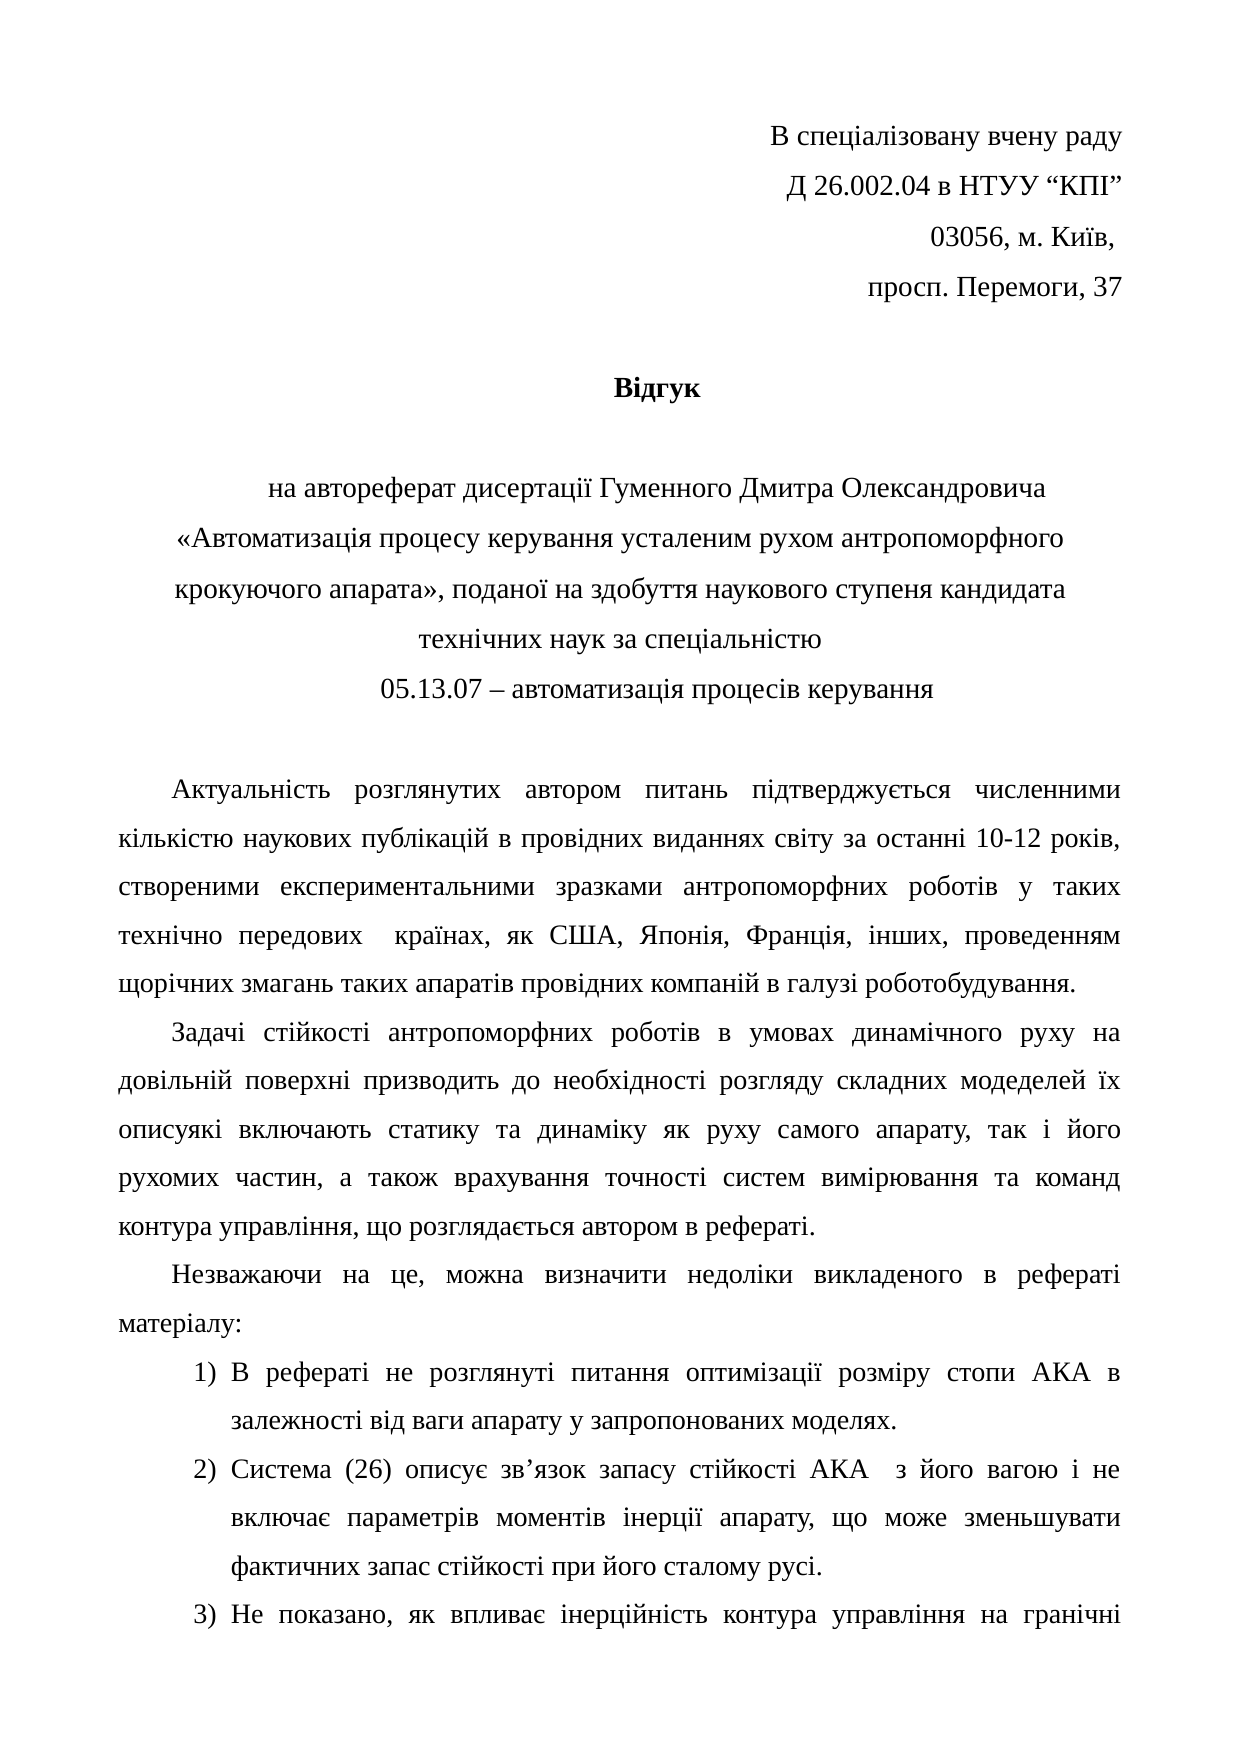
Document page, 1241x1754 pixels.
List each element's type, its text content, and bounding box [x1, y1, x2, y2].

list Система (26) описує зв’язок запасу стійкості АКА з його вагою і не включає параметрів моментів інерції апарату, що може зменьшувати фактичних запас стійкості при його сталому русі. [193, 1452, 1122, 1581]
text на автореферат дисертації Гуменного Дмитра Олександровича «Автоматизація процесу керування усталеним рухом антропоморфного крокуючого апарата», поданої на здобуття наукового ступеня кандидата технічних наук за спеціальністю [118, 470, 1122, 655]
text В спеціалізовану вчену раду [118, 118, 1122, 152]
text просп. Перемоги, 37 [118, 269, 1122, 303]
list Не показано, як впливає інерційність контура управління на гранічні [193, 1597, 1122, 1630]
text Незважаючи на це, можна визначити недоліки викладеного в рефераті матеріалу: [118, 1258, 1122, 1338]
text 05.13.07 – автоматизація процесів керування [118, 672, 1122, 705]
list В рефераті не розглянуті питання оптимізації розміру стопи АКА в залежності від ваги апарату у запропонованих моделях. [193, 1355, 1122, 1436]
text Задачі стійкості антропоморфних роботів в умовах динамічного руху на довільній поверхні призводить до необхідності розгляду складних модеделей їх описуякі включають статику та динаміку як руху самого апарату, так і його рухомих частин, а також врахування точності систем вимірювання та команд контура управління, що розглядається автором в рефераті. [118, 1015, 1122, 1241]
text Д 26.002.04 в НТУУ “КПІ” [118, 168, 1122, 202]
text Відгук [118, 370, 1122, 403]
text Актуальність розглянутих автором питань підтверджується численними кількістю наукових публікацій в провідних виданнях світу за останні 10-12 років, створеними експериментальними зразками антропоморфних роботів у таких технічно передових країнах, як США, Японія, Франція, інших, проведенням щорічних змагань таких апаратів провідних компаній в галузі роботобудування. [118, 772, 1122, 999]
text 03056, м. Київ, [118, 219, 1122, 252]
